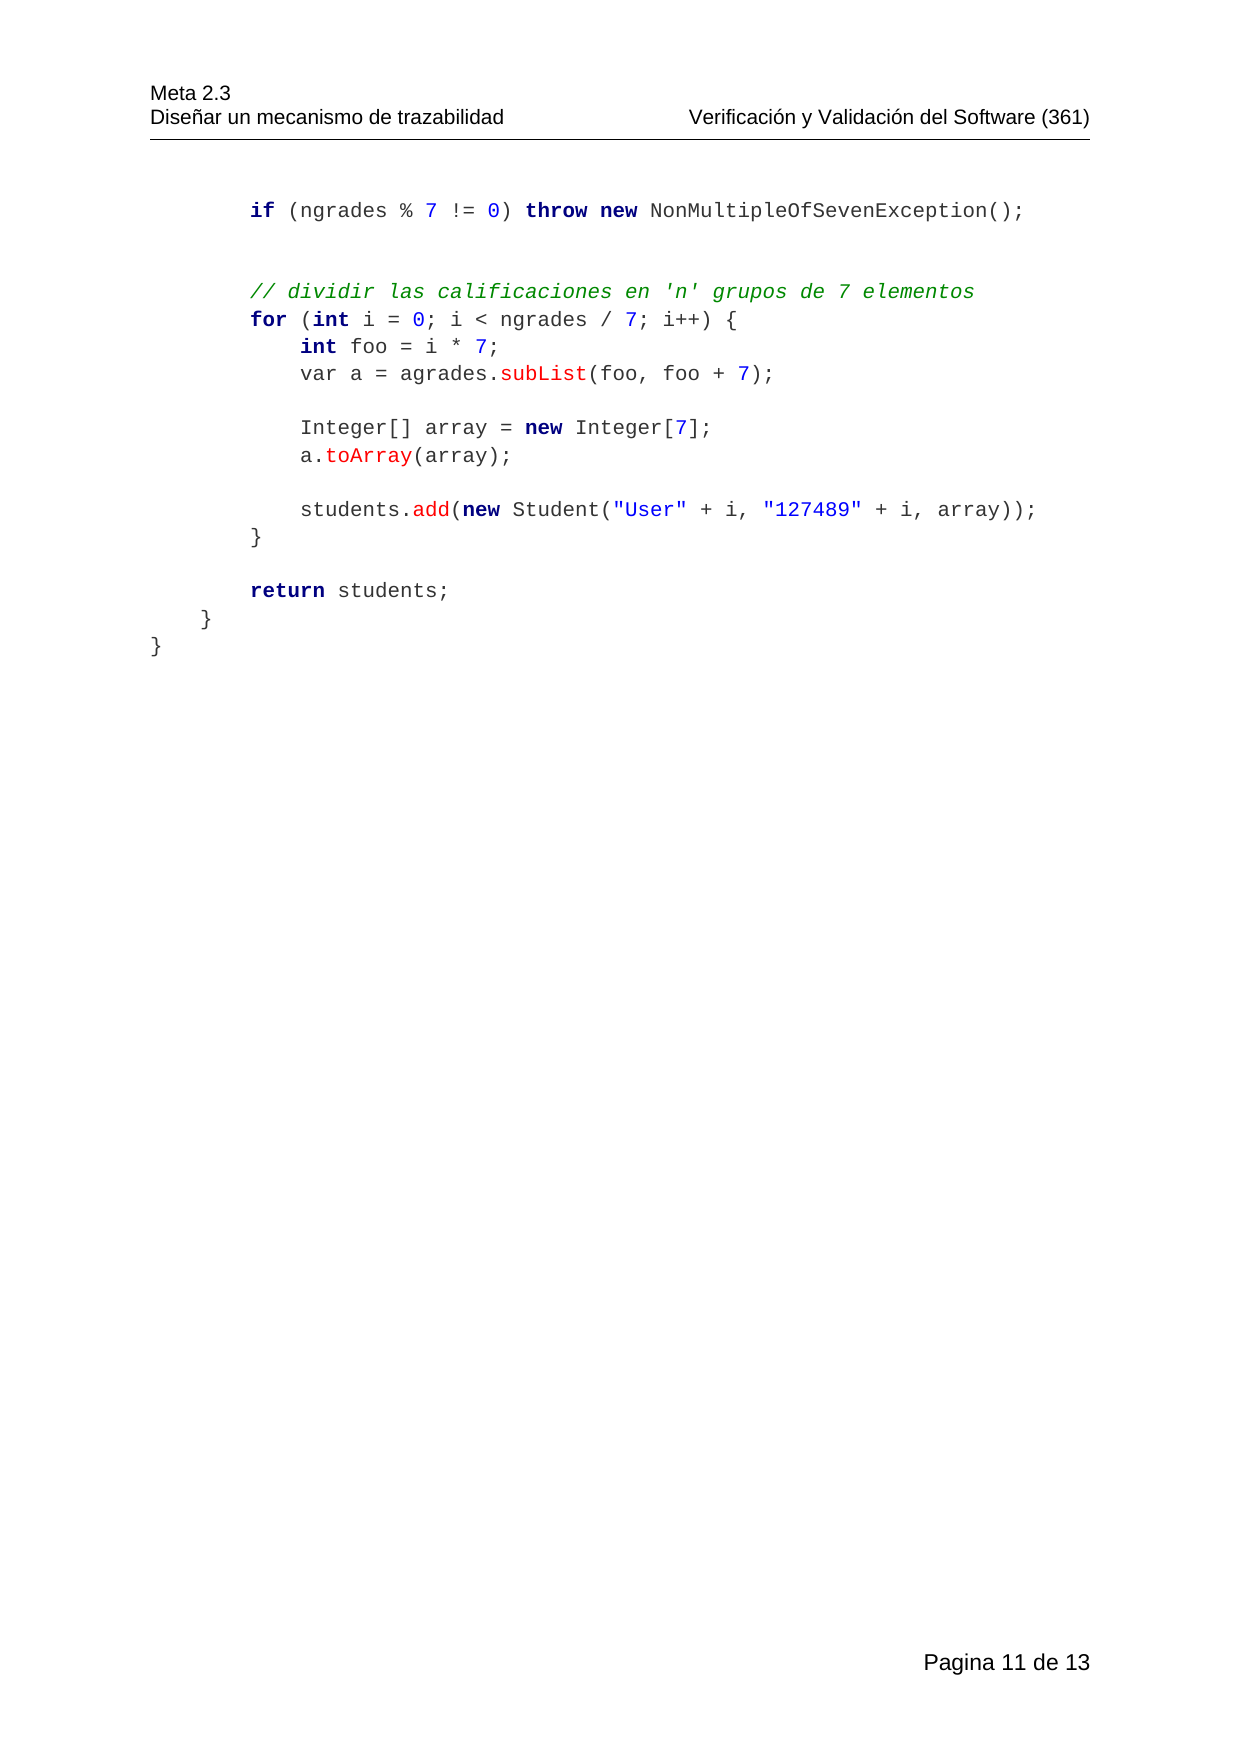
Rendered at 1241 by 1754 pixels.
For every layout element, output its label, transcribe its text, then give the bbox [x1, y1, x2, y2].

text int foo = i * 7; [150, 336, 1090, 359]
text } [150, 608, 1090, 631]
text // dividir las calificaciones en 'n' grupos de 7 elementos [150, 281, 1090, 305]
text for (int i = 0; i < ngrades / 7; i++) { [150, 309, 1090, 332]
text } [150, 635, 1090, 658]
text students.add(new Student("User" + i, "127489" + i, array)); [150, 499, 1090, 523]
text if (ngrades % 7 != 0) throw new NonMultipleOfSevenException(); [150, 200, 1090, 223]
text Integer[] array = new Integer[7]; [150, 417, 1090, 441]
text return students; [150, 581, 1090, 604]
text } [150, 526, 1090, 550]
text a.toArray(array); [150, 444, 1090, 468]
text var a = agrades.subList(foo, foo + 7); [150, 363, 1090, 387]
